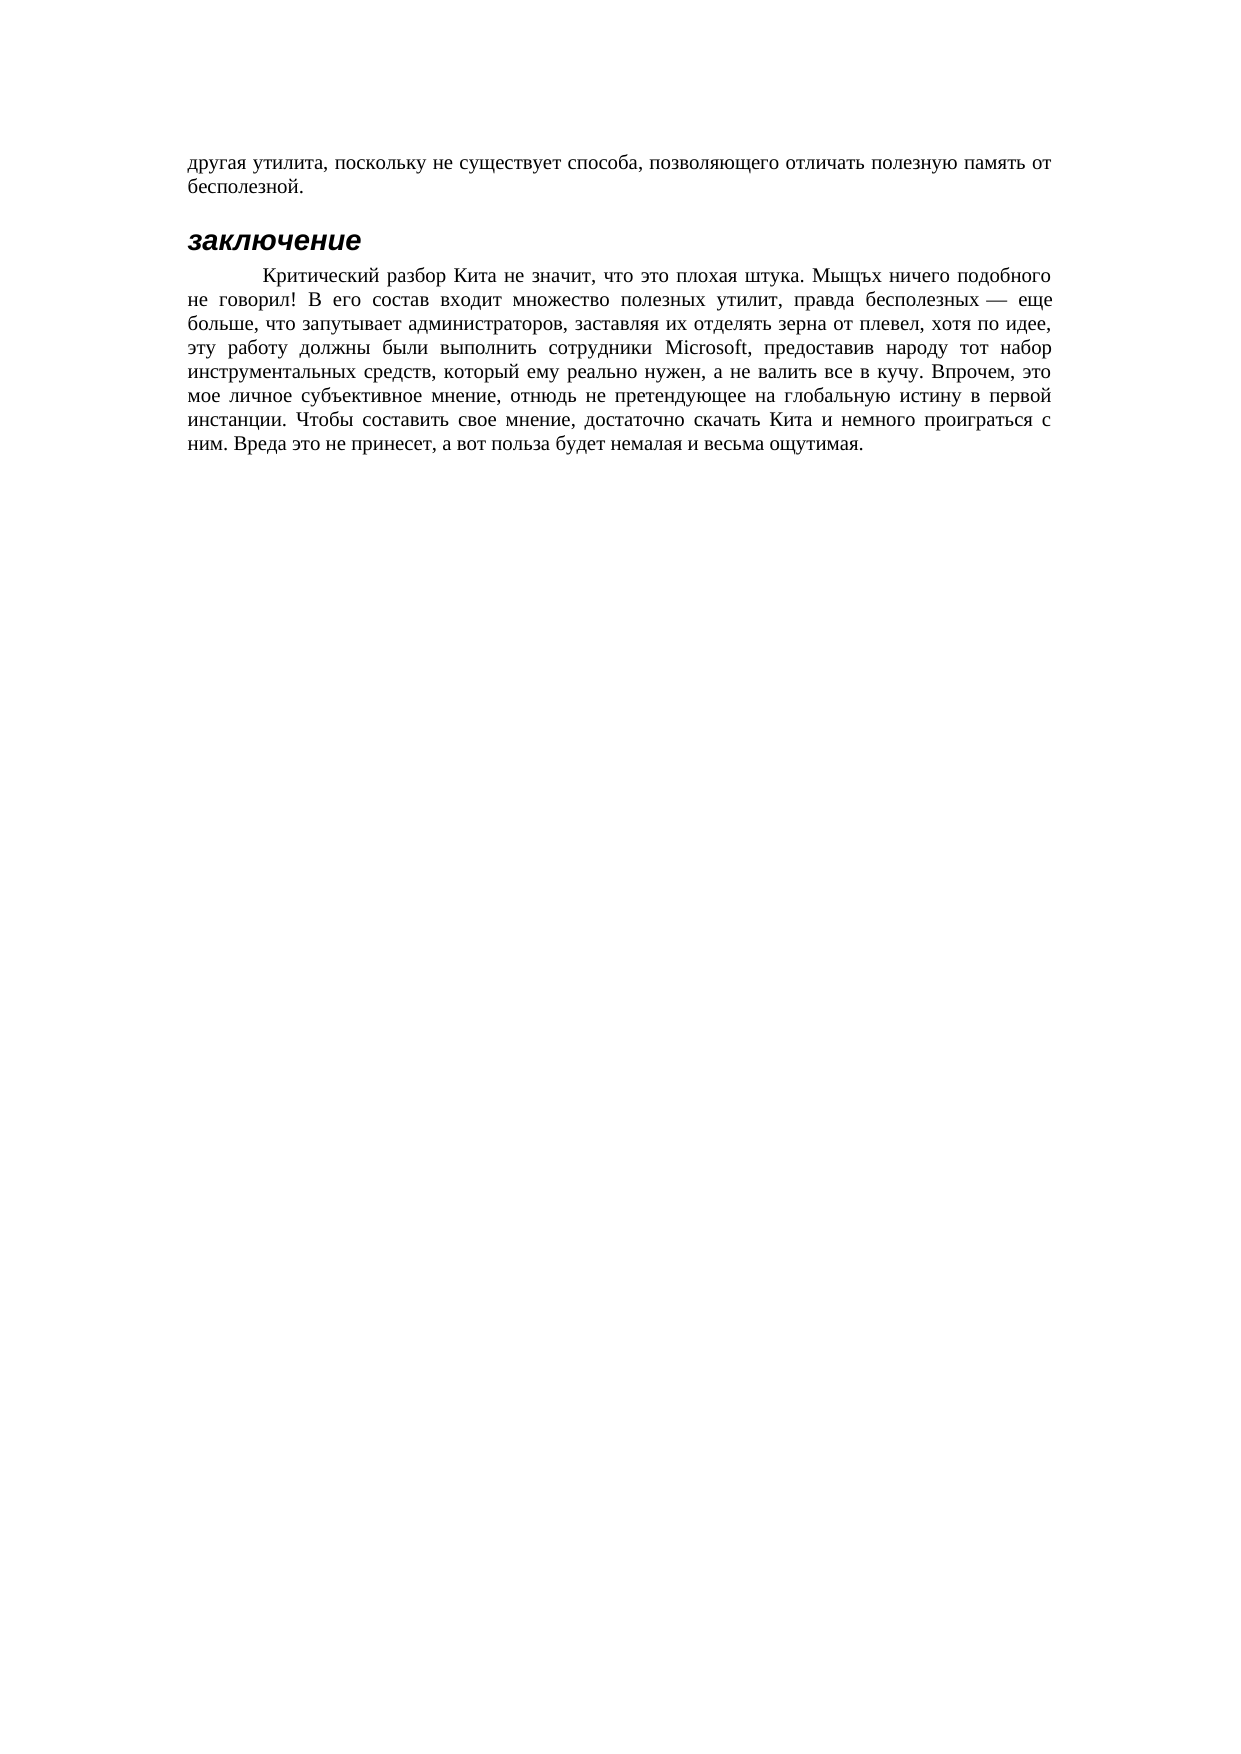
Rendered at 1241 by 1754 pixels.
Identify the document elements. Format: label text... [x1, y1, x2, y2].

text Критический разбор Кита не значит, что это плохая штука. Мыщъх ничего подобного не говорил! В его состав входит множество полезных утилит, правда бесполезных — еще больше, что запутывает администраторов, заставляя их отделять зерна от плевел, хотя по идее, эту работу должны были выполнить сотрудники Microsoft, предоставив народу тот набор инструментальных средств, который ему реально нужен, а не валить все в кучу. Впрочем, это мое личное субъективное мнение, отнюдь не претендующее на глобальную истину в первой инстанции. Чтобы составить свое мнение, достаточно скачать Кита и немного проиграться с ним. Вреда это не принесет, а вот польза будет немалая и весьма ощутимая. [187, 263, 1053, 455]
text другая утилита, поскольку не существует способа, позволяющего отличать полезную память от бесполезной. [187, 150, 1053, 198]
subtitle заключение [187, 223, 1053, 257]
